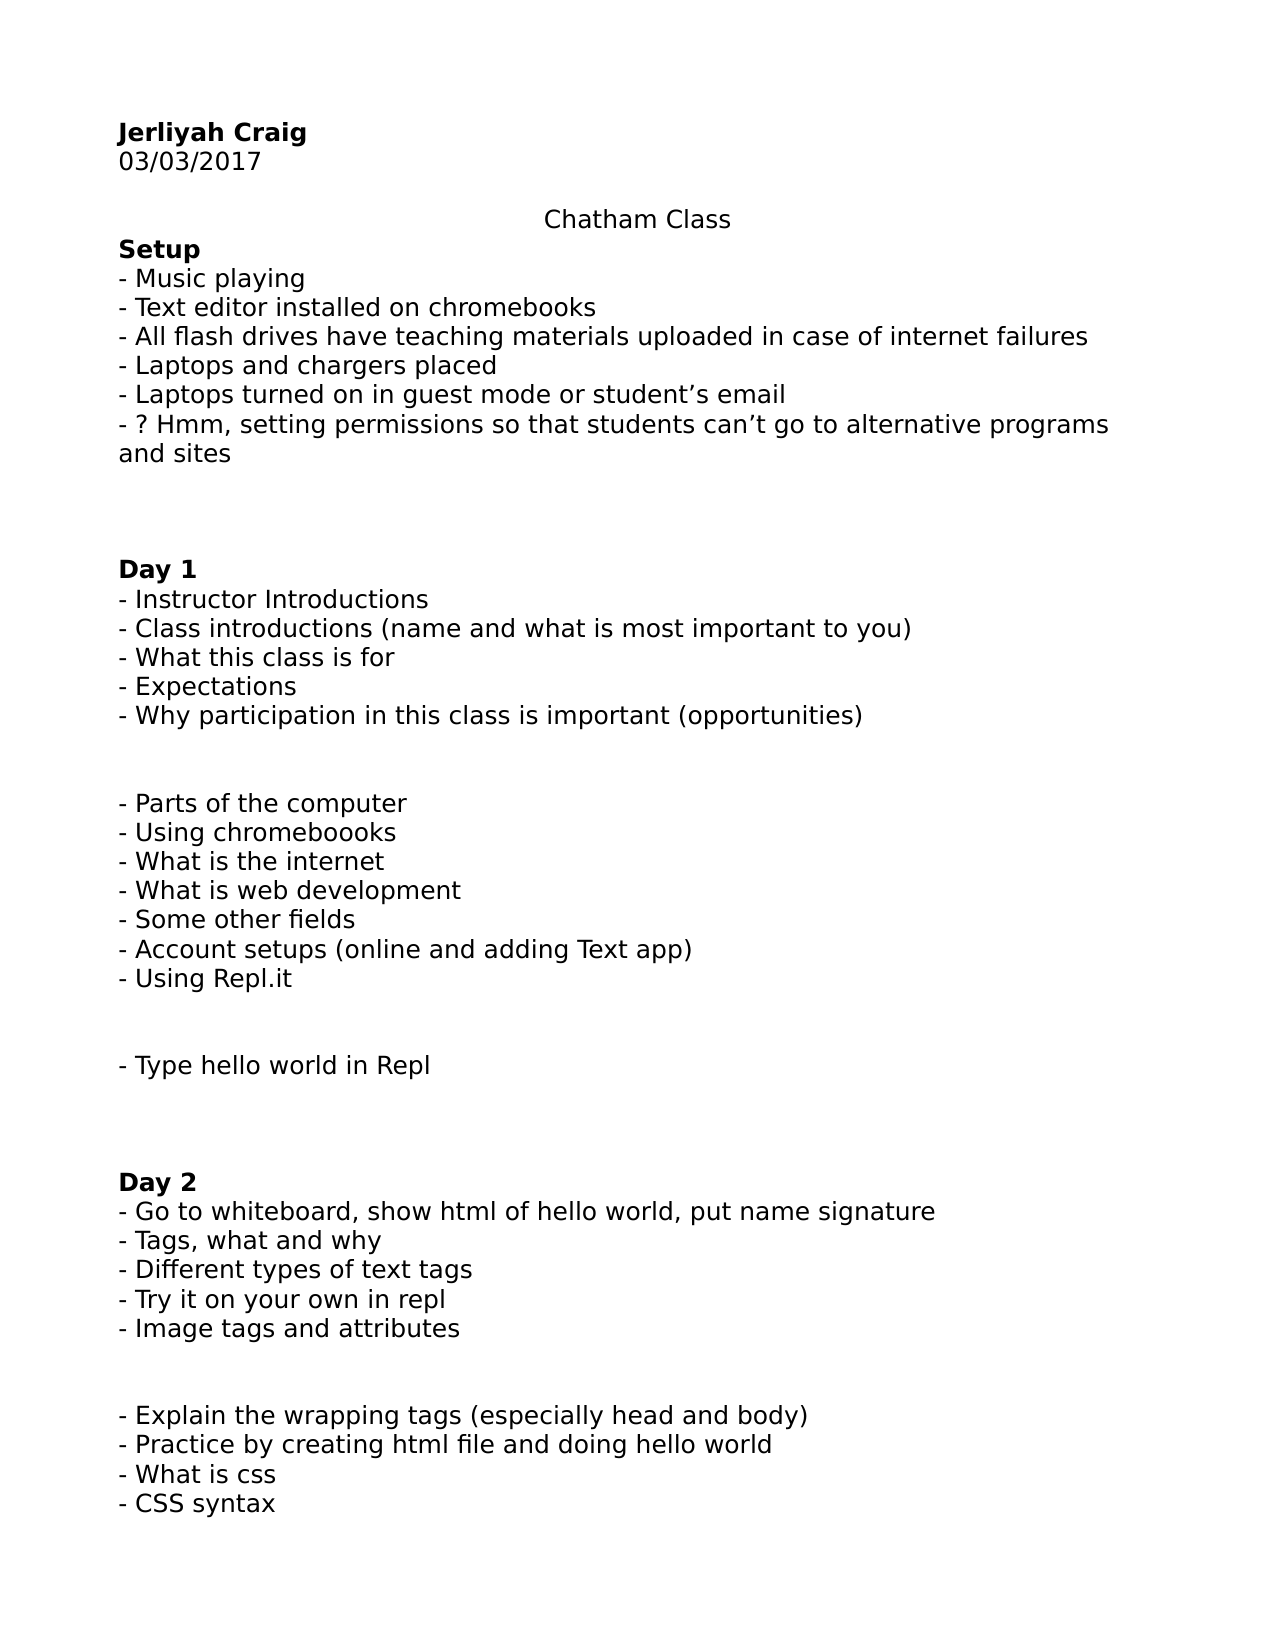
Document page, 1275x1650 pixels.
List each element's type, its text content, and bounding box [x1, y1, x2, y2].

text - Parts of the computer [118, 789, 1157, 818]
text - CSS syntax [118, 1489, 1157, 1518]
text - What is web development [118, 876, 1157, 906]
text Chatham Class [118, 206, 1157, 235]
text - Different types of text tags [118, 1256, 1157, 1285]
text - What is the internet [118, 847, 1157, 876]
text Jerliyah Craig [118, 118, 1157, 147]
text - Explain the wrapping tags (especially head and body) [118, 1401, 1157, 1431]
text - What this class is for [118, 643, 1157, 672]
text - Music playing [118, 264, 1157, 293]
text - Some other fields [118, 906, 1157, 935]
text 03/03/2017 [118, 147, 1157, 176]
text - Instructor Introductions [118, 585, 1157, 614]
text - Using Repl.it [118, 964, 1157, 993]
text - Go to whiteboard, show html of hello world, put name signature [118, 1197, 1157, 1226]
text - Account setups (online and adding Text app) [118, 935, 1157, 964]
text - Using chromeboooks [118, 818, 1157, 847]
text - Try it on your own in repl [118, 1285, 1157, 1314]
text - What is css [118, 1460, 1157, 1489]
text - Class introductions (name and what is most important to you) [118, 614, 1157, 643]
text - All flash drives have teaching materials uploaded in case of internet failures [118, 322, 1157, 351]
text Setup [118, 235, 1157, 264]
text - ? Hmm, setting permissions so that students can’t go to alternative programs and sites [118, 410, 1157, 468]
text - Why participation in this class is important (opportunities) [118, 701, 1157, 731]
text - Laptops turned on in guest mode or student’s email [118, 381, 1157, 410]
text - Image tags and attributes [118, 1314, 1157, 1343]
text - Laptops and chargers placed [118, 351, 1157, 381]
text Day 1 [118, 556, 1157, 585]
text Day 2 [118, 1168, 1157, 1197]
text - Text editor installed on chromebooks [118, 293, 1157, 322]
text - Type hello world in Repl [118, 1051, 1157, 1081]
text - Expectations [118, 672, 1157, 701]
text - Practice by creating html file and doing hello world [118, 1431, 1157, 1460]
text - Tags, what and why [118, 1226, 1157, 1256]
